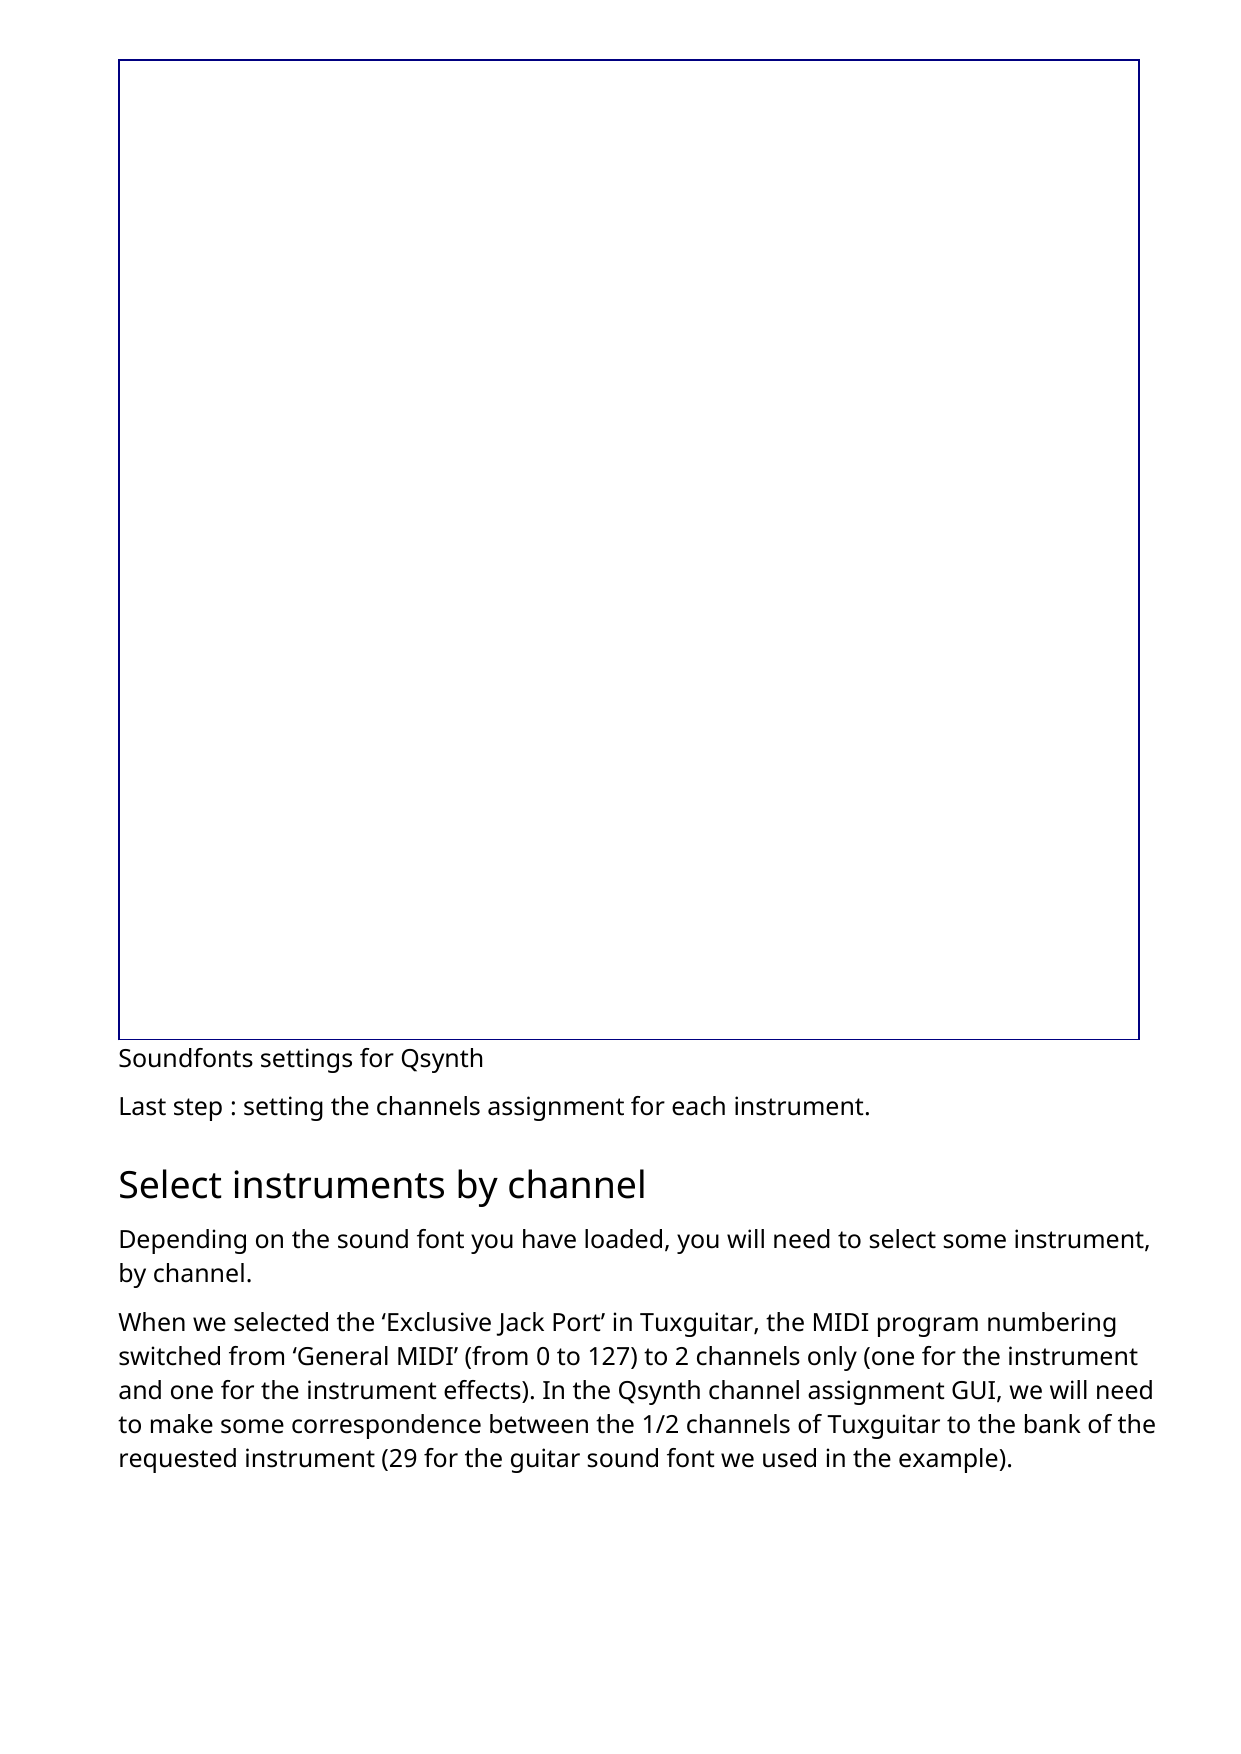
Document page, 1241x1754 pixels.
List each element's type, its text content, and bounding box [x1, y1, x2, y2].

text When we selected the ‘Exclusive Jack Port’ in Tuxguitar, the MIDI program numbering switched from ‘General MIDI’ (from 0 to 127) to 2 channels only (one for the instrument and one for the instrument effects). In the Qsynth channel assignment GUI, we will need to make some correspondence between the 1/2 channels of Tuxguitar to the bank of the requested instrument (29 for the guitar sound font we used in the example). [118, 1305, 1181, 1475]
text Last step : setting the channels assignment for each instrument. [118, 1089, 1181, 1123]
subtitle Select instruments by channel [118, 1158, 1181, 1209]
text Soundfonts settings for Qsynth [118, 59, 1181, 1074]
text Depending on the sound font you have loaded, you will need to select some instrument, by channel. [118, 1222, 1181, 1290]
